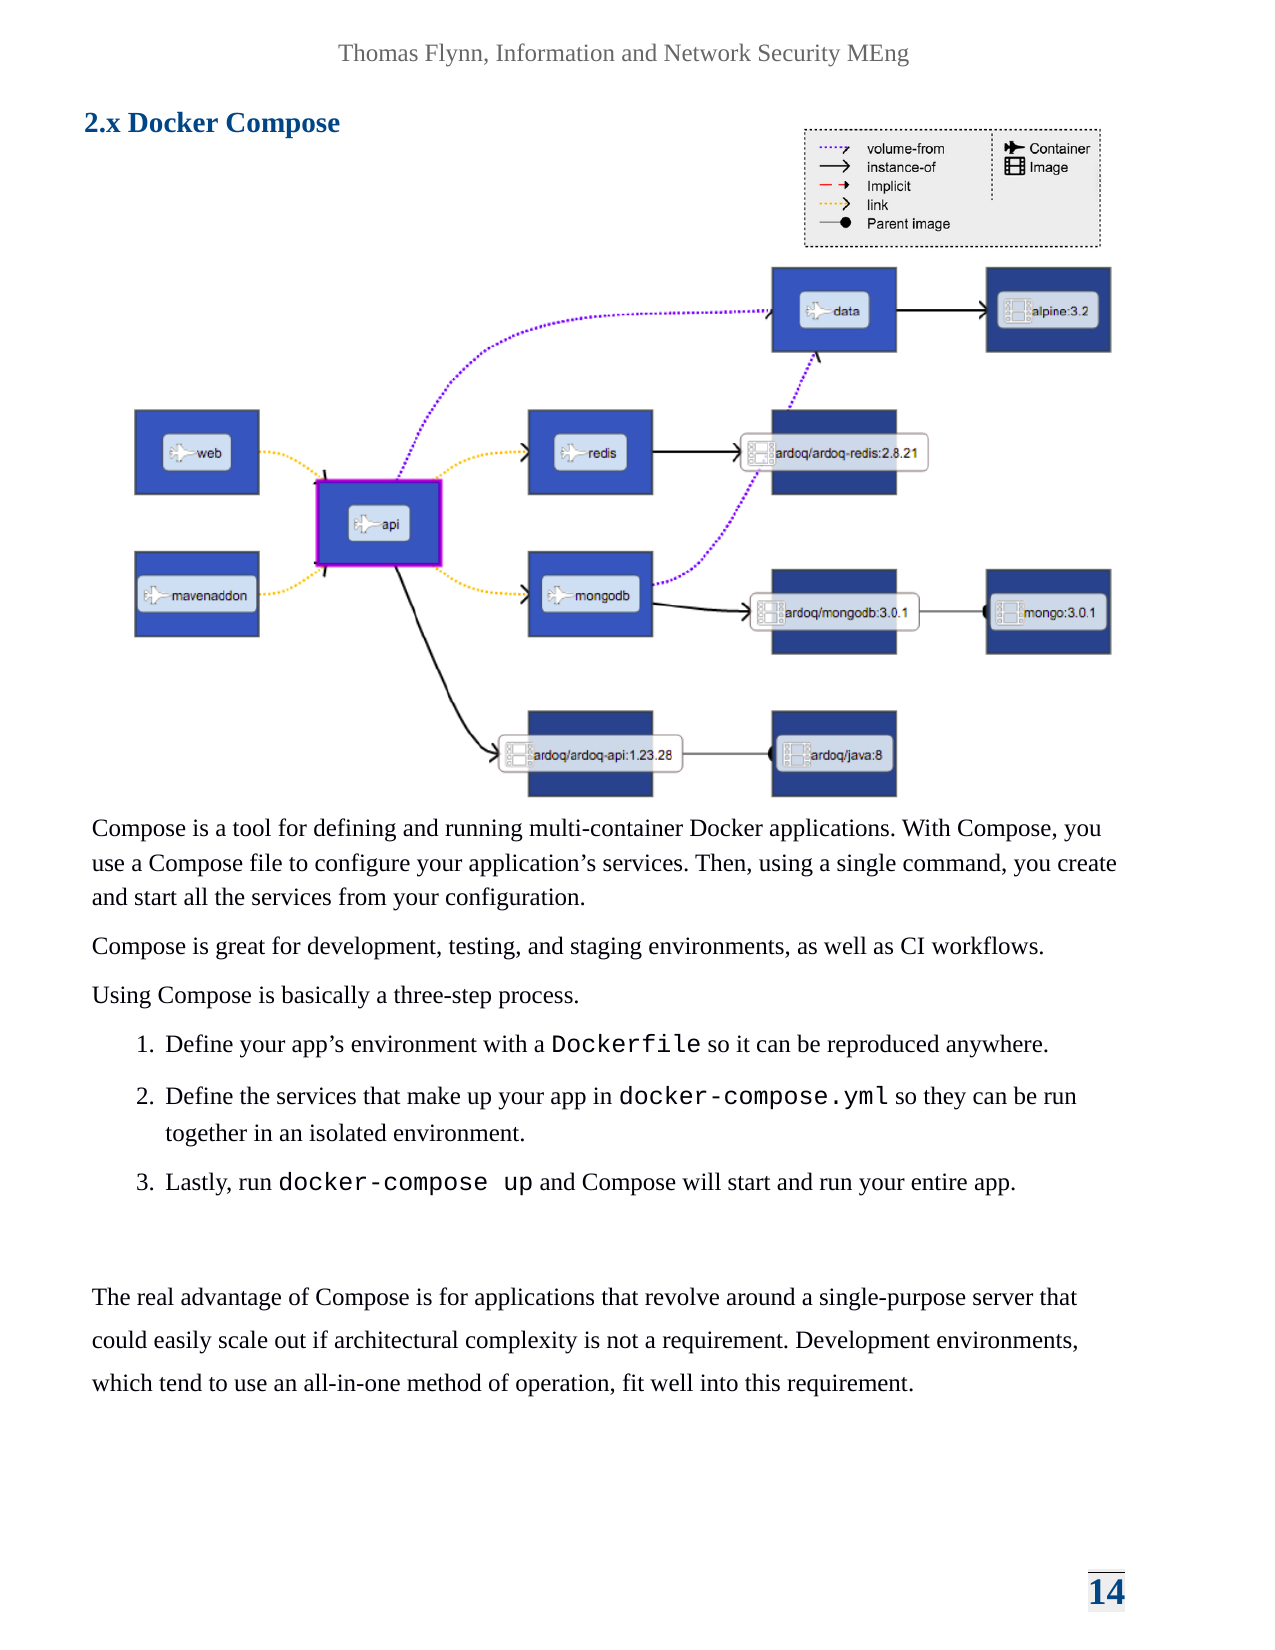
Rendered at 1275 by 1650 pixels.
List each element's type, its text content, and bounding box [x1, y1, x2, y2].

text Using Compose is basically a three-step process. [92, 981, 1125, 1009]
list Define your app’s environment with a Dockerfile so it can be reproduced anywhere. [136, 1029, 1125, 1060]
list Define the services that make up your app in docker-compose.yml so they can be run together in an isolated environment. [136, 1081, 1125, 1146]
text Compose is a tool for defining and running multi-container Docker applications. With Compose, you use a Compose file to configure your application’s services. Then, using a single command, you create and start all the services from your configuration. [92, 562, 1125, 911]
text The real advantage of Compose is for applications that revolve around a single-purpose server that could easily scale out if architectural complexity is not a requirement. Development environments, which tend to use an all-in-one method of operation, fit well into this requirement. [92, 1282, 1125, 1397]
list Lastly, run docker-compose up and Compose will start and run your entire app. [136, 1167, 1125, 1198]
text Compose is great for development, testing, and staging environments, as well as CI workflows. [92, 931, 1125, 960]
subtitle 2.x Docker Compose [81, 105, 1125, 138]
picture [128, 126, 1119, 799]
